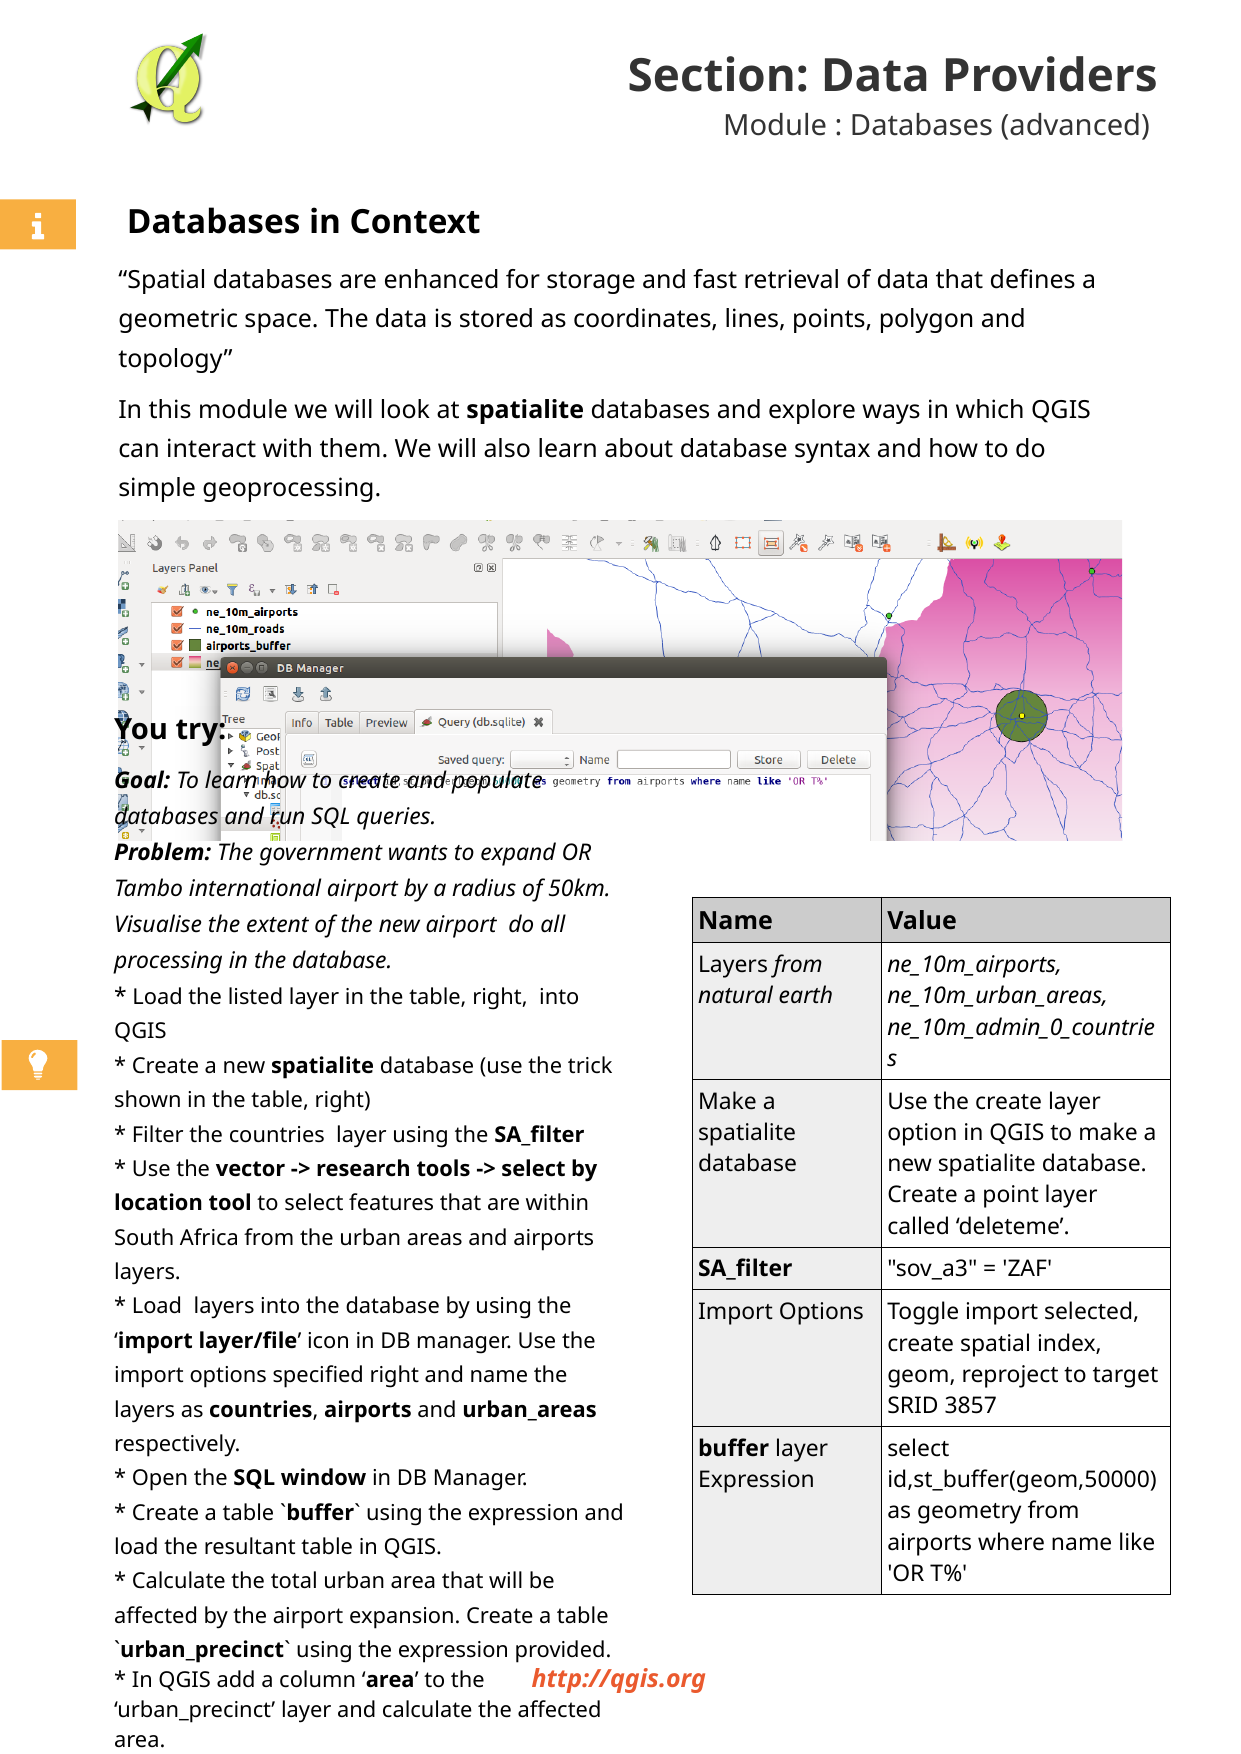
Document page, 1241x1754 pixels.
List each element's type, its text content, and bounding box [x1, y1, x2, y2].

picture [118, 520, 1123, 841]
table_header Value [882, 898, 1170, 942]
text “Spatial databases are enhanced for storage and fast retrieval of data that defines a geometric space. The data is stored as coordinates, lines, points, polygon and topology” [118, 262, 1122, 374]
table_cell SA_filter [693, 1248, 881, 1289]
picture [122, 31, 218, 127]
table_cell Use the create layer option in QGIS to make a new spatialite database. Create a point layer called ‘deleteme’. [882, 1080, 1170, 1247]
table_cell Toggle import selected, create spatial index, geom, reproject to target SRID 3857 [882, 1290, 1170, 1426]
table_header Name [693, 898, 881, 942]
table_cell select id,st_buffer(geom,50000) as geometry from airports where name like 'OR T%' [882, 1427, 1170, 1594]
table_cell Import Options [693, 1290, 881, 1426]
table_cell Make a spatialite database [693, 1080, 881, 1247]
table_cell "sov_a3" = 'ZAF' [882, 1248, 1170, 1289]
subtitle Databases in Context [118, 198, 1122, 243]
text In this module we will look at spatialite databases and explore ways in which QGIS can interact with them. We will also learn about database syntax and how to do simple geoprocessing. [118, 391, 1122, 504]
table_cell ne_10m_airports, ne_10m_urban_areas, ne_10m_admin_0_countries [882, 943, 1170, 1079]
table_cell buffer layer Expression [693, 1427, 881, 1594]
table_cell Layers from natural earth [693, 943, 881, 1079]
